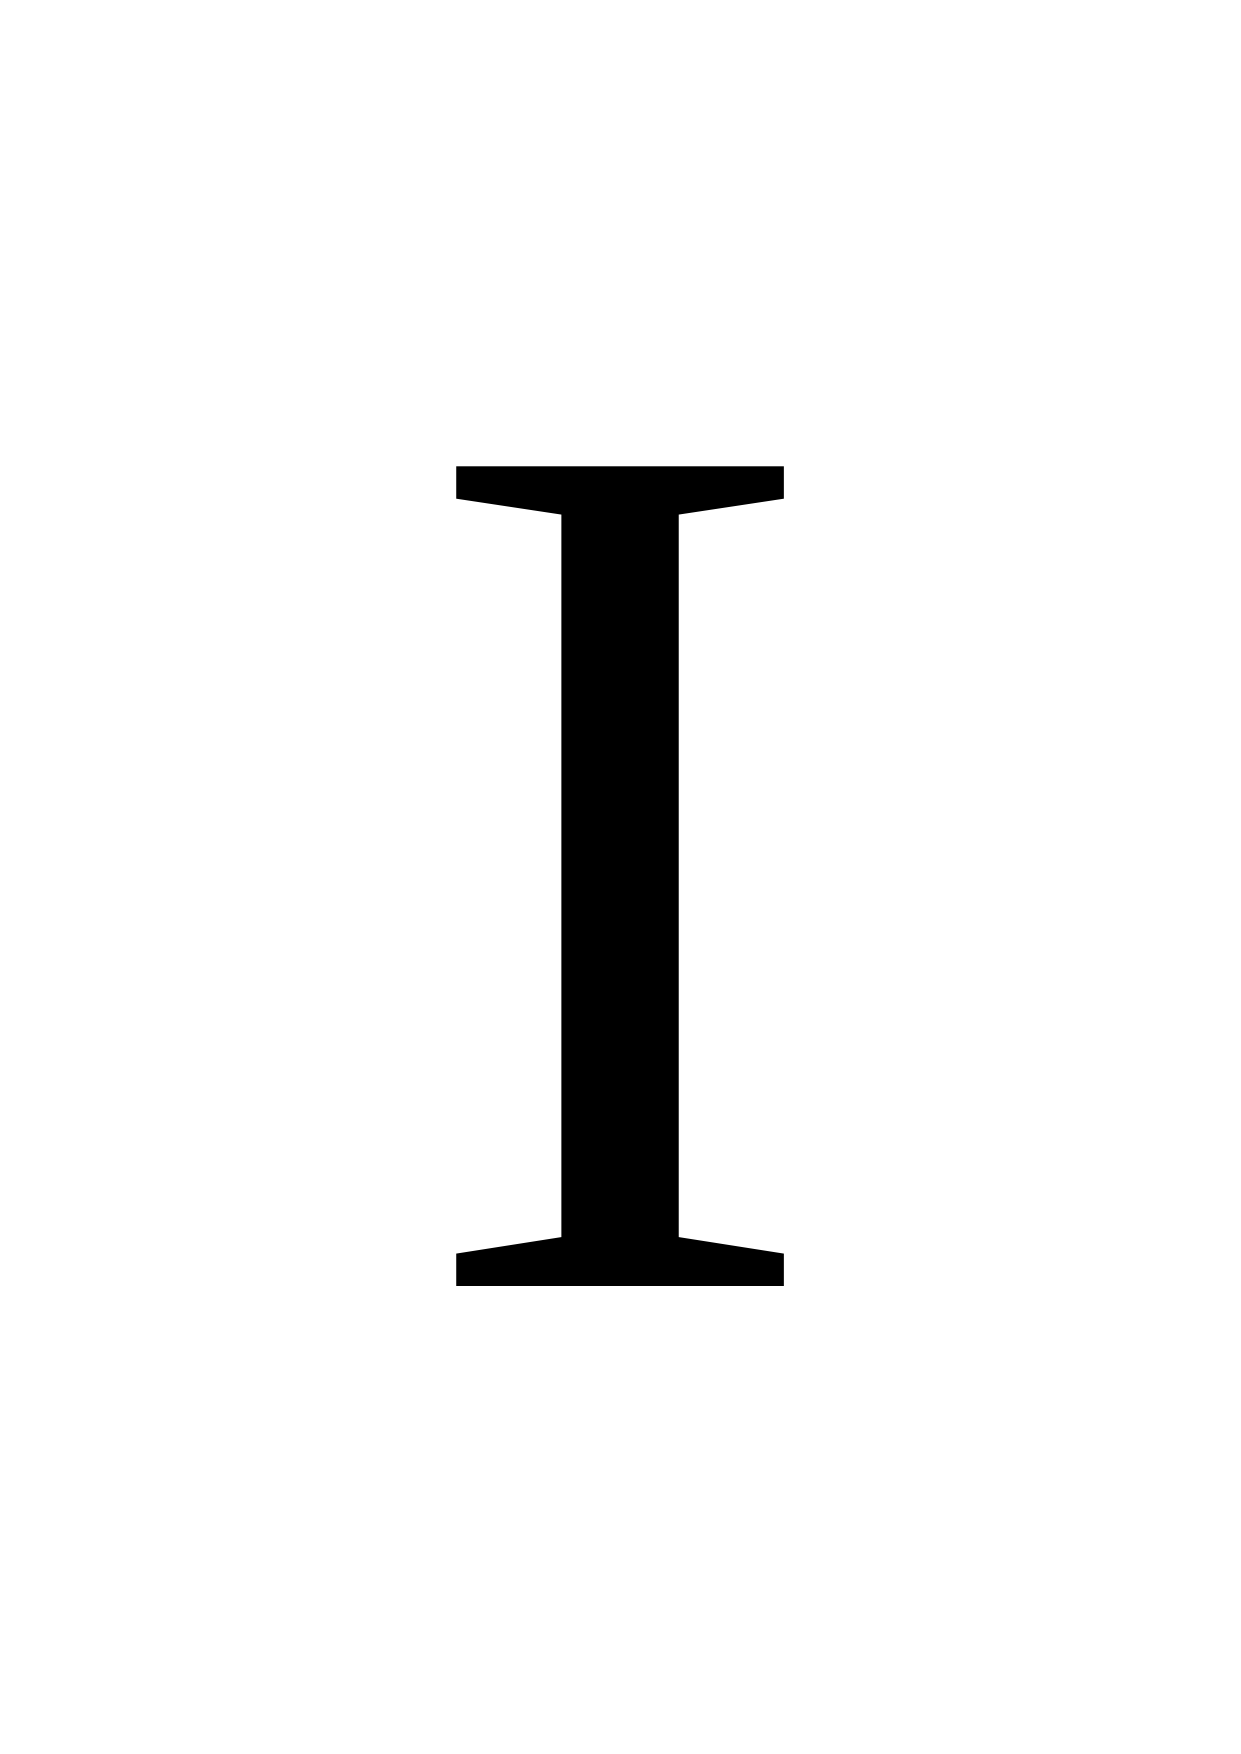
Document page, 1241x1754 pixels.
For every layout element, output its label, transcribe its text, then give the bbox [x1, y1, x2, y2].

text I [118, 118, 1122, 1558]
